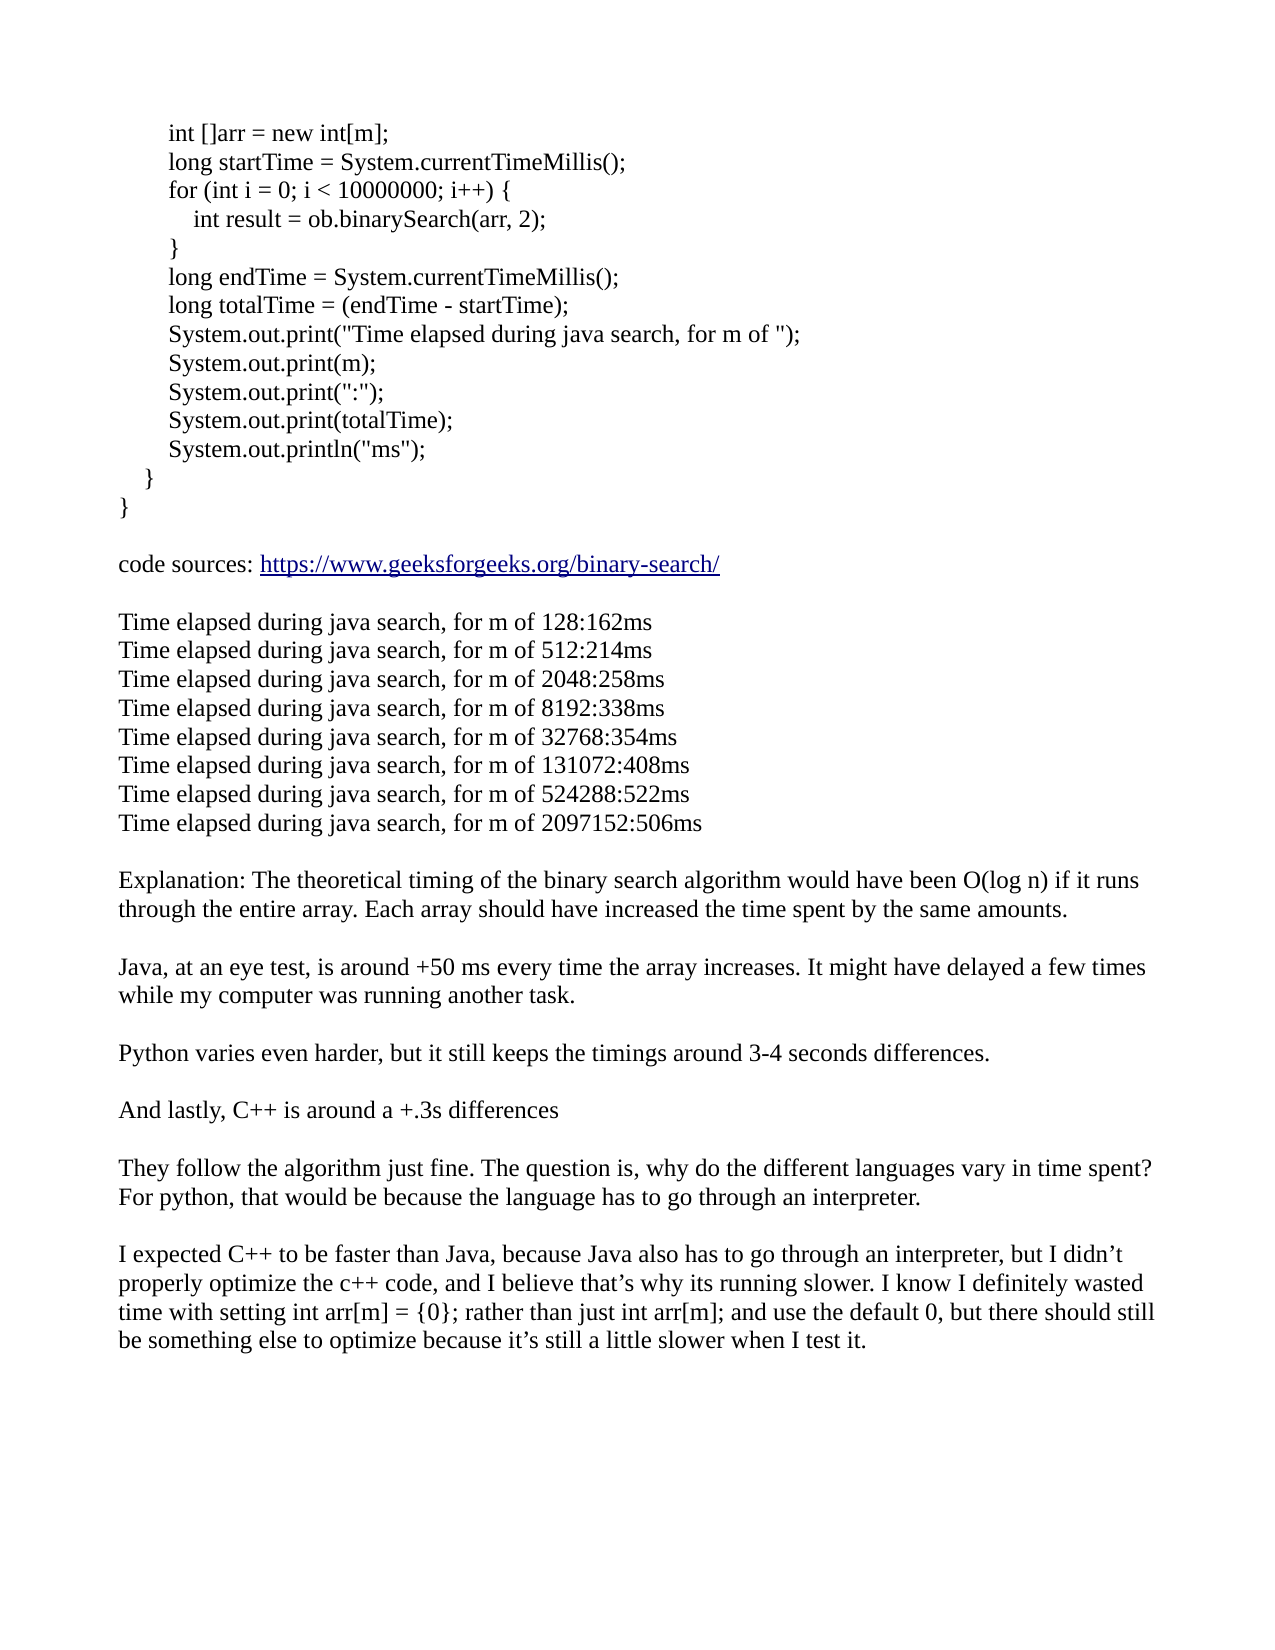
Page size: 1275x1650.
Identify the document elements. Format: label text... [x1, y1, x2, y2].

text Time elapsed during java search, for m of 8192:338ms [118, 693, 1157, 722]
text I expected C++ to be faster than Java, because Java also has to go through an interpreter, but I didn’t properly optimize the c++ code, and I believe that’s why its running slower. I know I definitely wasted time with setting int arr[m] = {0}; rather than just int arr[m]; and use the default 0, but there should still be something else to optimize because it’s still a little slower when I test it. [118, 1239, 1157, 1354]
text Java, at an eye test, is around +50 ms every time the array increases. It might have delayed a few times while my computer was running another task. [118, 952, 1157, 1009]
text Python varies even harder, but it still keeps the timings around 3-4 seconds differences. [118, 1038, 1157, 1067]
text } [118, 492, 1157, 521]
text And lastly, C++ is around a +.3s differences [118, 1096, 1157, 1124]
text long startTime = System.currentTimeMillis(); [118, 147, 1157, 176]
text long totalTime = (endTime - startTime); [118, 291, 1157, 319]
text System.out.println("ms"); [118, 434, 1157, 463]
text for (int i = 0; i < 10000000; i++) { [118, 176, 1157, 204]
text They follow the algorithm just fine. The question is, why do the different languages vary in time spent? For python, that would be because the language has to go through an interpreter. [118, 1153, 1157, 1211]
text System.out.print(totalTime); [118, 406, 1157, 434]
text Explanation: The theoretical timing of the binary search algorithm would have been O(log n) if it runs through the entire array. Each array should have increased the time spent by the same amounts. [118, 866, 1157, 923]
text Time elapsed during java search, for m of 131072:408ms [118, 751, 1157, 779]
text Time elapsed during java search, for m of 2097152:506ms [118, 808, 1157, 837]
text System.out.print(m); [118, 348, 1157, 377]
text Time elapsed during java search, for m of 2048:258ms [118, 664, 1157, 693]
text int result = ob.binarySearch(arr, 2); [118, 204, 1157, 233]
text Time elapsed during java search, for m of 32768:354ms [118, 722, 1157, 751]
text Time elapsed during java search, for m of 512:214ms [118, 636, 1157, 664]
text Time elapsed during java search, for m of 524288:522ms [118, 779, 1157, 808]
text long endTime = System.currentTimeMillis(); [118, 262, 1157, 291]
text code sources: https://www.geeksforgeeks.org/binary-search/ [118, 549, 1157, 578]
text System.out.print("Time elapsed during java search, for m of "); [118, 319, 1157, 348]
text System.out.print(":"); [118, 377, 1157, 406]
text } [118, 463, 1157, 492]
text } [118, 233, 1157, 262]
text Time elapsed during java search, for m of 128:162ms [118, 607, 1157, 636]
text int []arr = new int[m]; [118, 118, 1157, 147]
